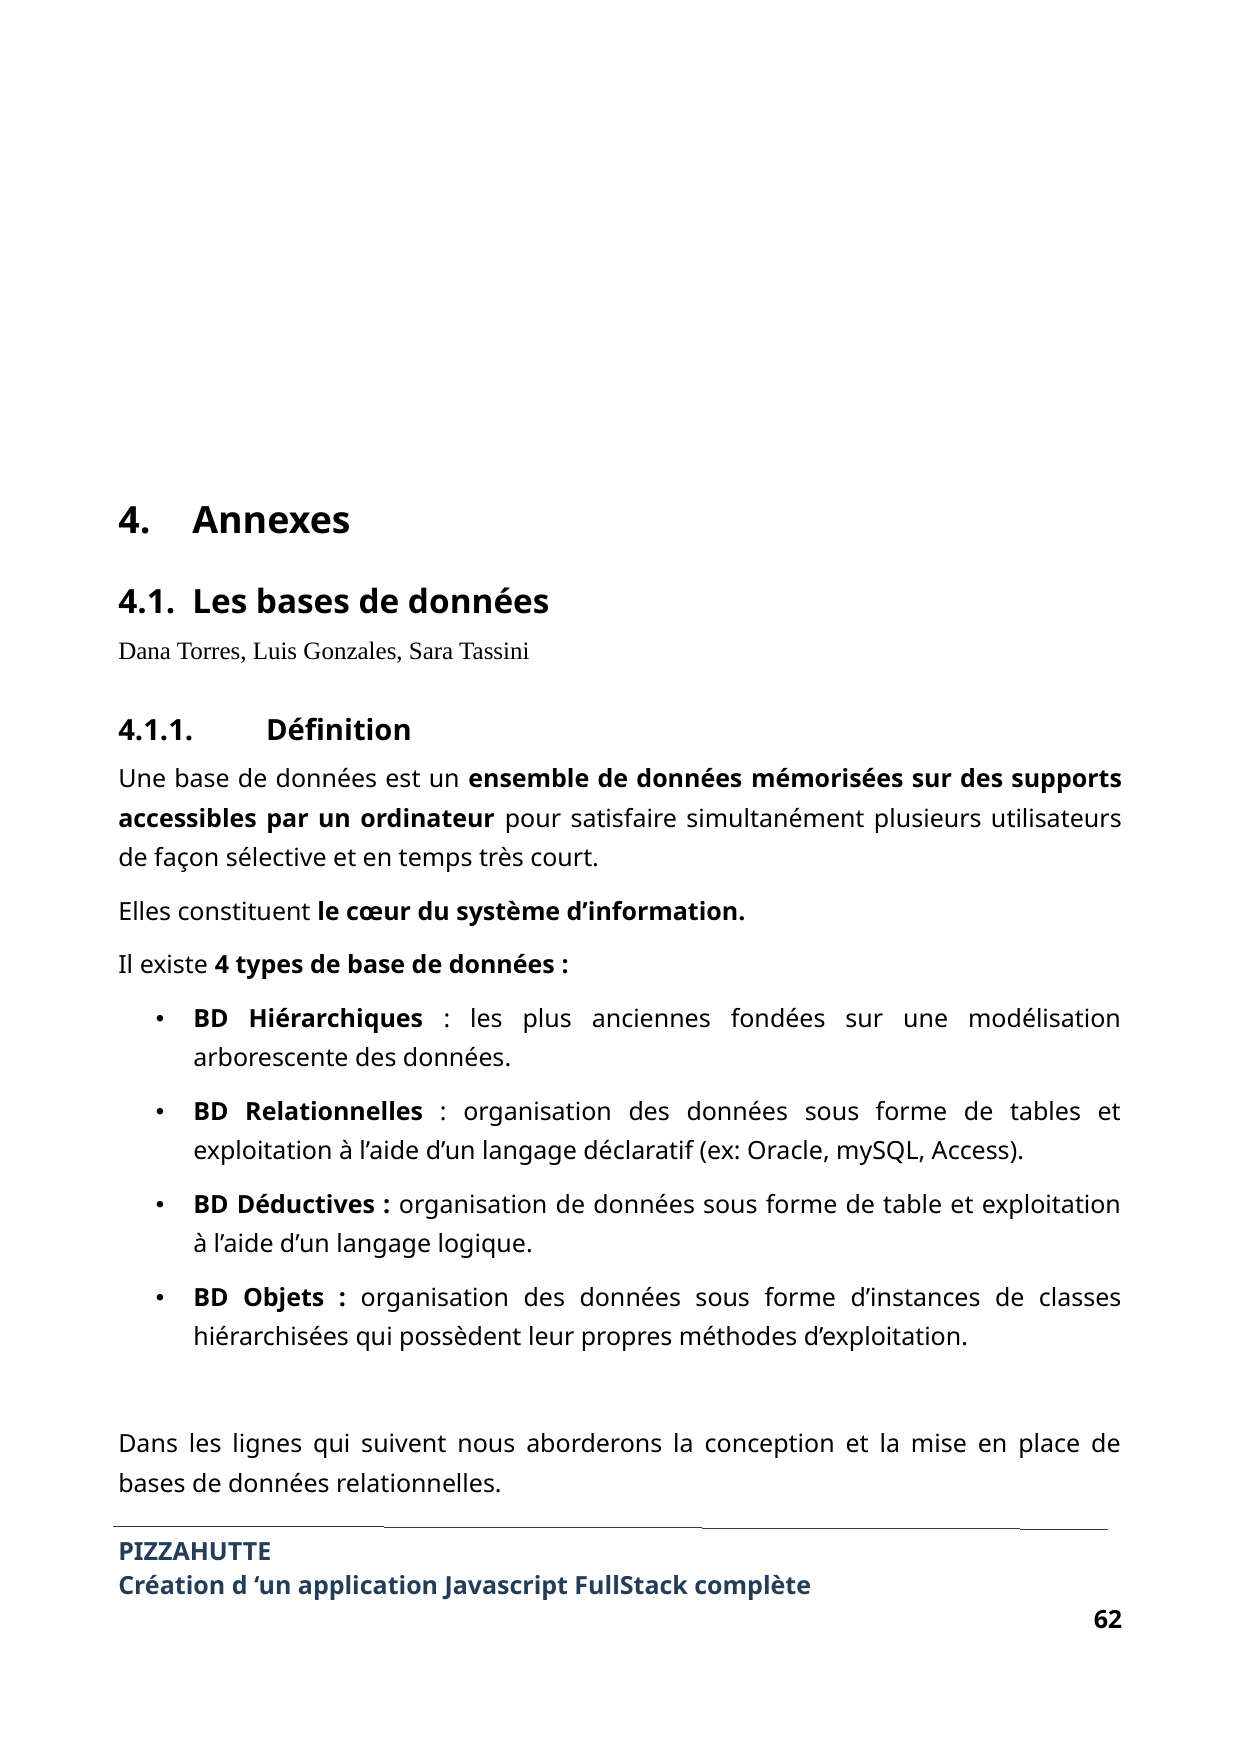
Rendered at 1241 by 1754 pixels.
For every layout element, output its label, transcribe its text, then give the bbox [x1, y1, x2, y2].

list BD Objets : organisation des données sous forme d’instances de classes hiérarchisées qui possèdent leur propres méthodes d’exploitation. [156, 1279, 1122, 1353]
list BD Hiérarchiques : les plus anciennes fondées sur une modélisation arborescente des données. [156, 1001, 1122, 1074]
text Une base de données est un ensemble de données mémorisées sur des supports accessibles par un ordinateur pour satisfaire simultanément plusieurs utilisateurs de façon sélective et en temps très court. [118, 761, 1122, 873]
text Il existe 4 types de base de données : [118, 947, 1122, 981]
subtitle Annexes [118, 494, 1122, 545]
subtitle Définition [118, 709, 1122, 749]
list BD Déductives : organisation de données sous forme de table et exploitation à l’aide d’un langage logique. [156, 1187, 1122, 1260]
text Elles constituent le cœur du système d’information. [118, 893, 1122, 927]
list BD Relationnelles : organisation des données sous forme de tables et exploitation à l’aide d’un langage déclaratif (ex: Oracle, mySQL, Access). [156, 1094, 1122, 1167]
subtitle Les bases de données [118, 578, 1122, 624]
text Dans les lignes qui suivent nous aborderons la conception et la mise en place de bases de données relationnelles. [118, 1426, 1122, 1499]
text Dana Torres, Luis Gonzales, Sara Tassini [118, 636, 1063, 665]
